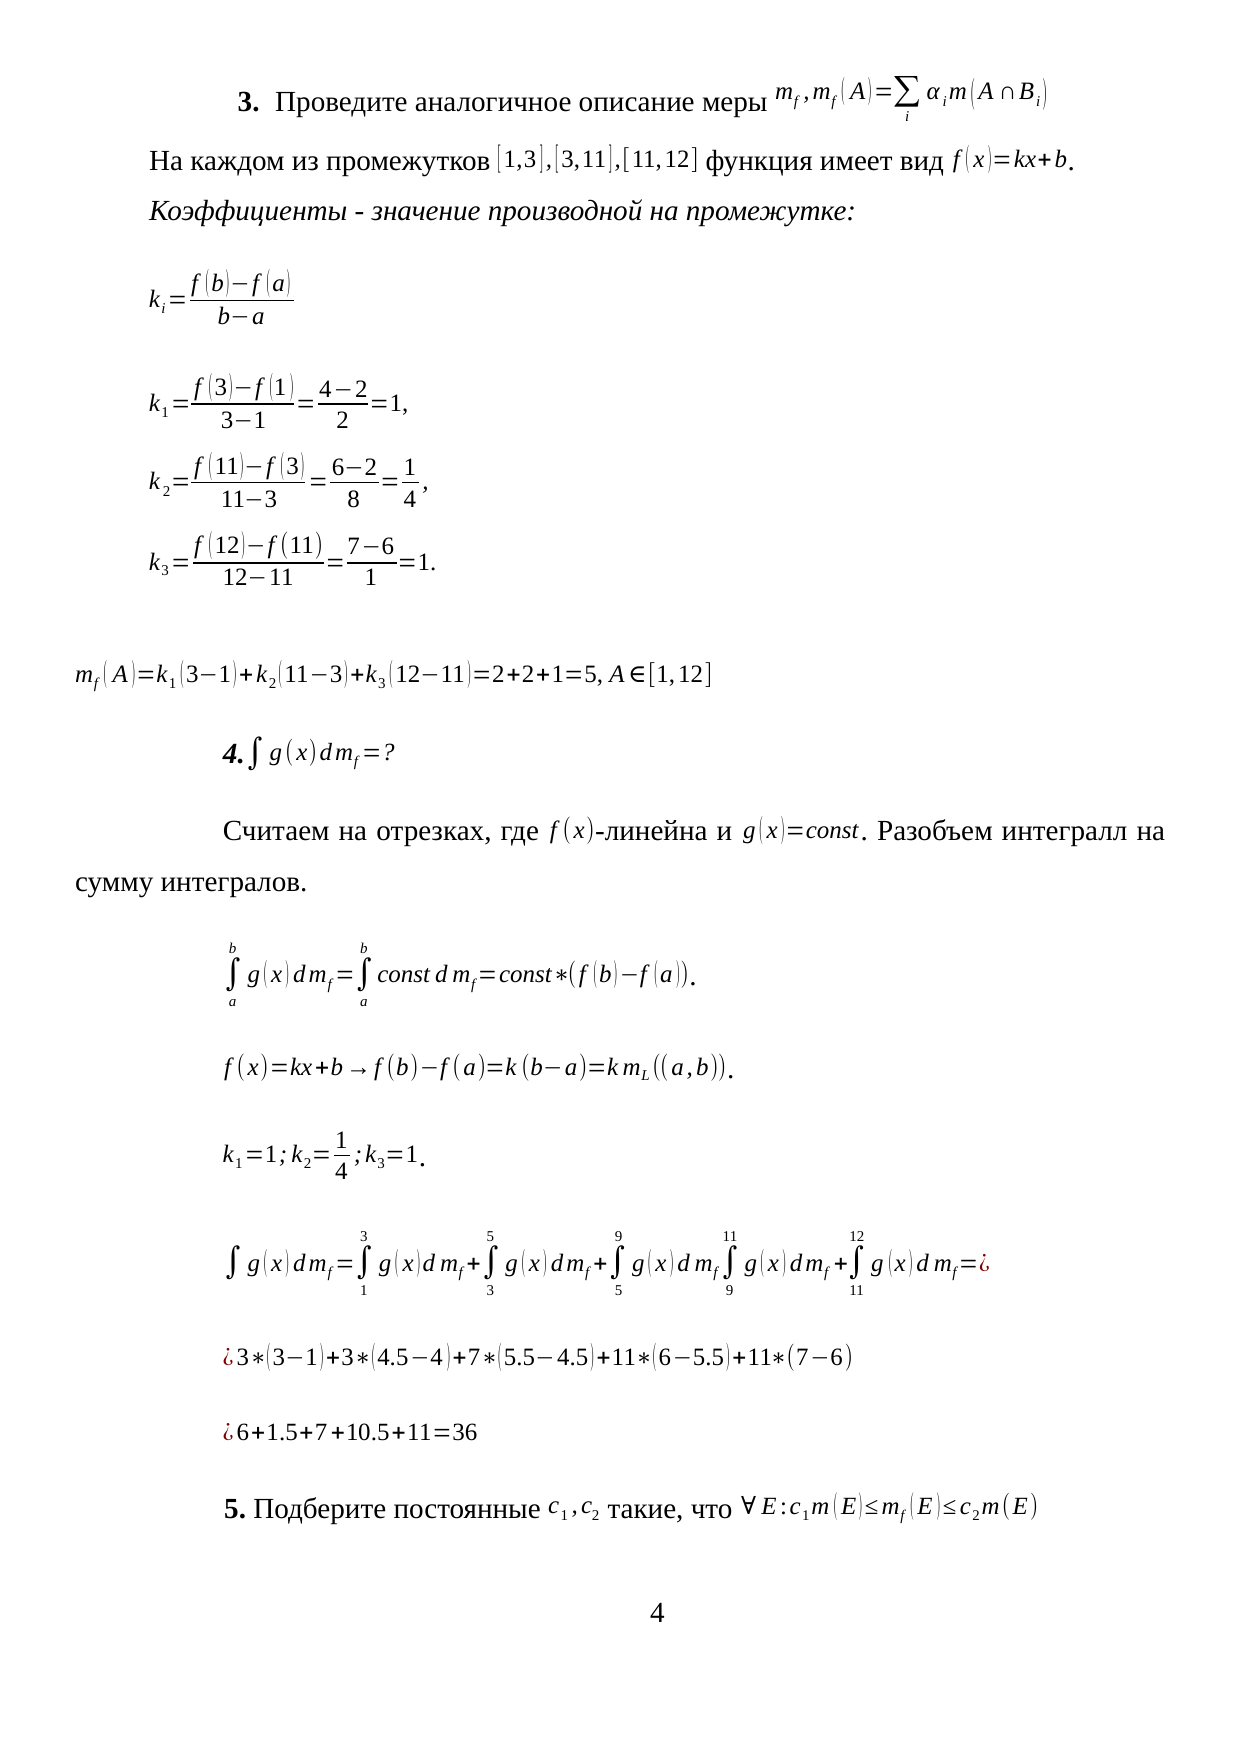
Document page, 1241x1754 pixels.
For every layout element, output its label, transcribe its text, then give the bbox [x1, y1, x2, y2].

text . [75, 1052, 1165, 1085]
text 5. Подберите постоянные такие, что [224, 1491, 1165, 1524]
list Проведите аналогичное описание меры [237, 75, 1165, 126]
text На каждом из промежутков функция имеет вид . [75, 143, 1165, 176]
text 4. [75, 734, 1165, 772]
text . [75, 939, 1165, 1010]
text . [75, 1127, 1165, 1186]
text Коэффициенты - значение производной на промежутке: [75, 193, 1165, 226]
text Считаем на отрезках, где -линейна и . Разобъем интегралл на сумму интегралов. [75, 813, 1165, 897]
